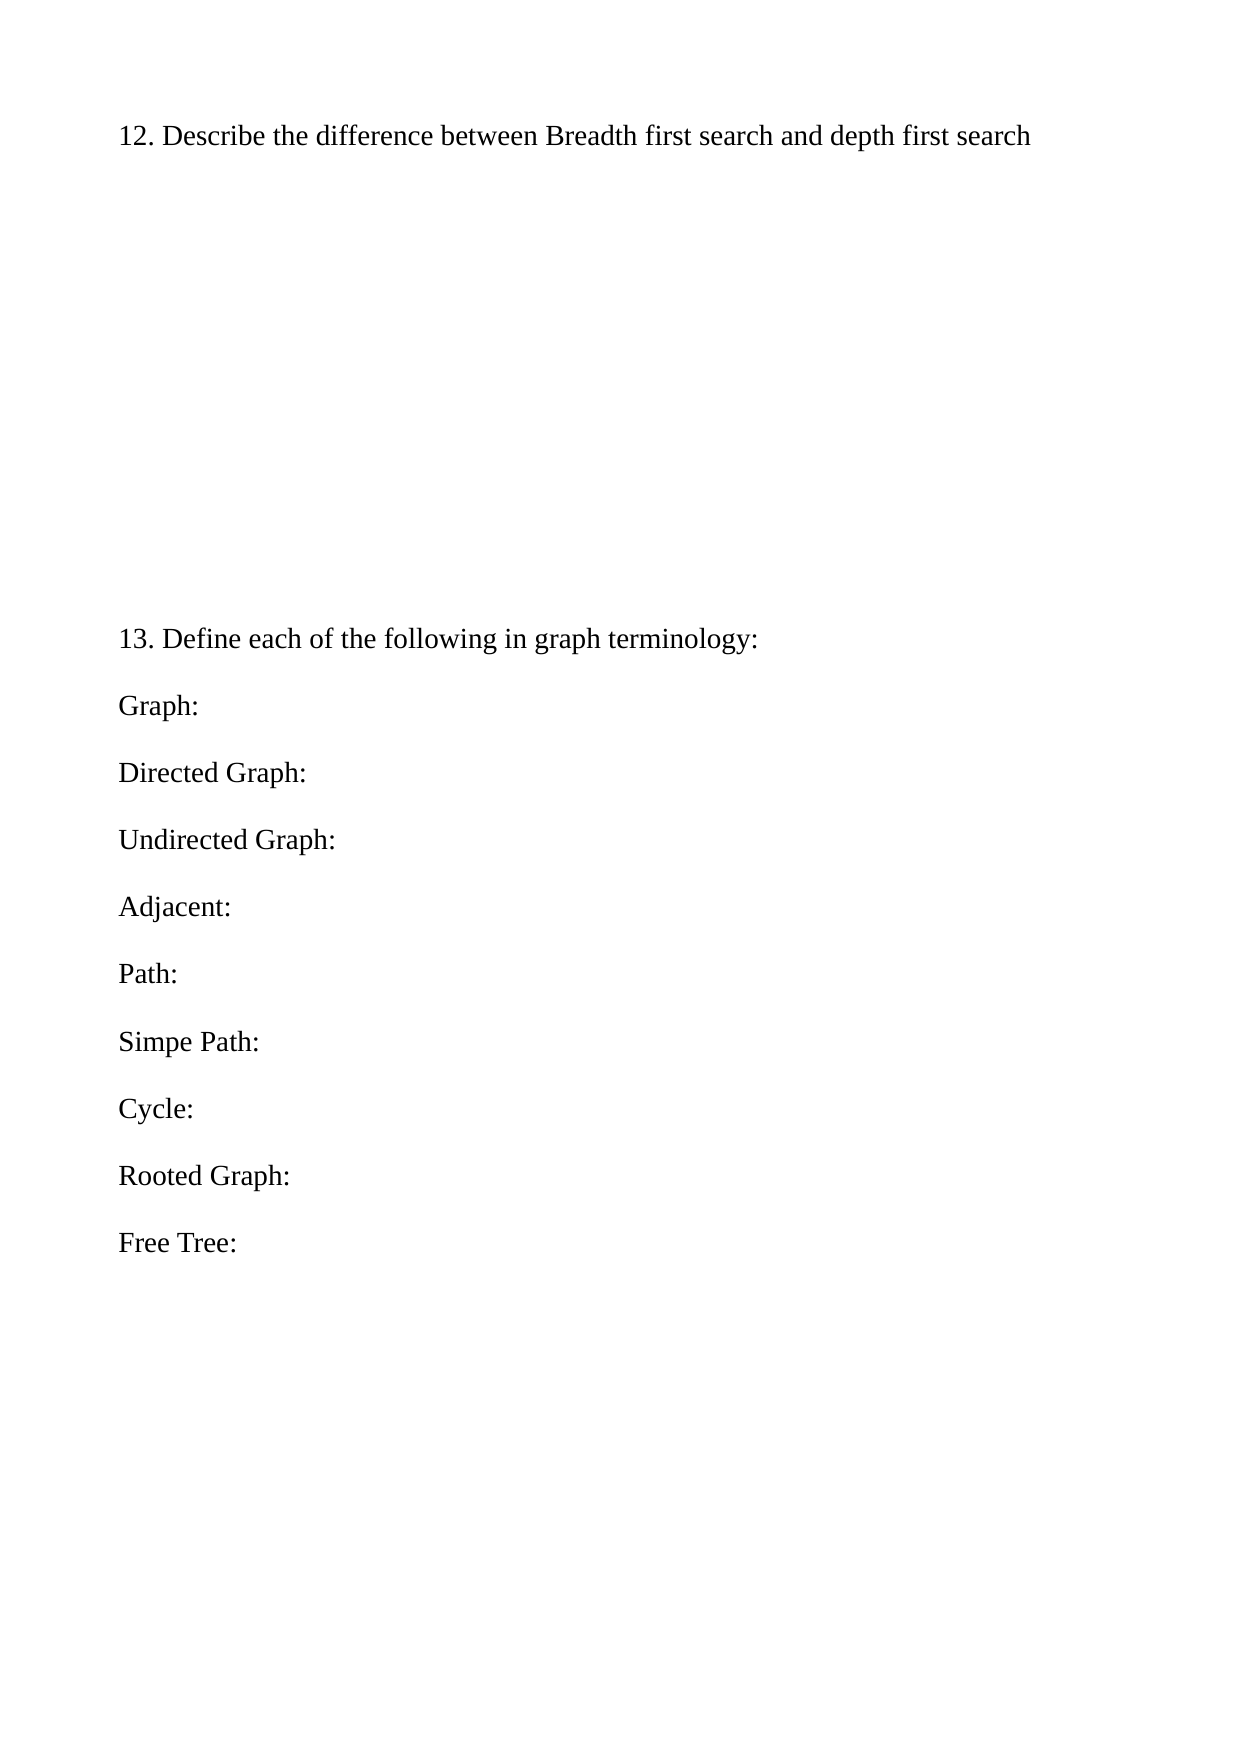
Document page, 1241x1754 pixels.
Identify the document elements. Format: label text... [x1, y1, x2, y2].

text Free Tree: [118, 1225, 1122, 1258]
text Adjacent: [118, 889, 1122, 923]
text Cycle: [118, 1091, 1122, 1124]
text Undirected Graph: [118, 822, 1122, 856]
text Path: [118, 957, 1122, 990]
text Simpe Path: [118, 1024, 1122, 1057]
text Graph: [118, 688, 1122, 722]
text 12. Describe the difference between Breadth first search and depth first search [118, 118, 1122, 152]
text Directed Graph: [118, 755, 1122, 789]
text Rooted Graph: [118, 1158, 1122, 1191]
text 13. Define each of the following in graph terminology: [118, 621, 1122, 655]
